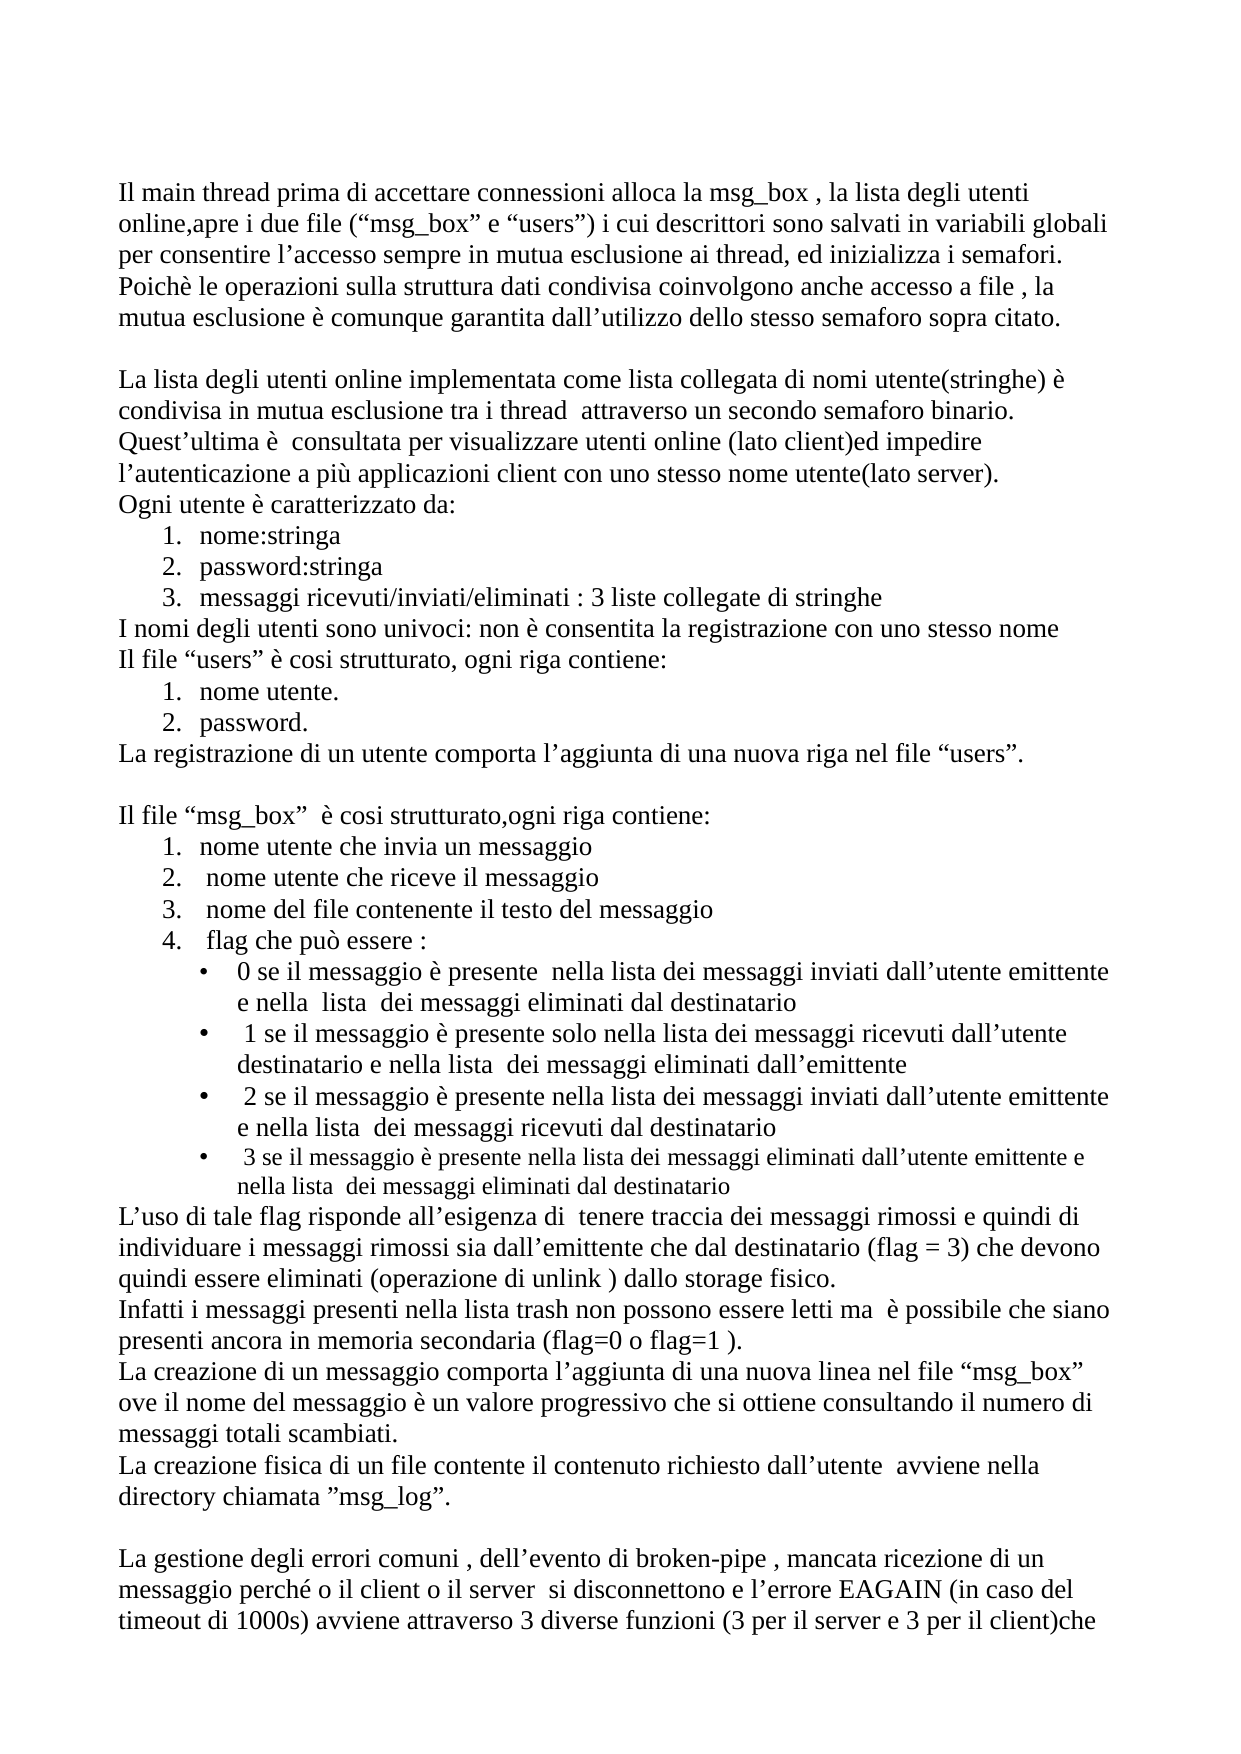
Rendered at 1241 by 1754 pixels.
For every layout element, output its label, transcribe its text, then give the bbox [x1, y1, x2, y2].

list nome utente che riceve il messaggio [162, 862, 1122, 893]
text Il file “users” è cosi strutturato, ogni riga contiene: [118, 643, 1122, 675]
text La lista degli utenti online implementata come lista collegata di nomi utente(stringhe) è condivisa in mutua esclusione tra i thread attraverso un secondo semaforo binario. [118, 363, 1122, 426]
list 0 se il messaggio è presente nella lista dei messaggi inviati dall’utente emittente e nella lista dei messaggi eliminati dal destinatario [199, 955, 1122, 1017]
list 2 se il messaggio è presente nella lista dei messaggi inviati dall’utente emittente e nella lista dei messaggi ricevuti dal destinatario [199, 1080, 1122, 1142]
list 1 se il messaggio è presente solo nella lista dei messaggi ricevuti dall’utente destinatario e nella lista dei messaggi eliminati dall’emittente [199, 1017, 1122, 1080]
text La gestione degli errori comuni , dell’evento di broken-pipe , mancata ricezione di un messaggio perché o il client o il server si disconnettono e l’errore EAGAIN (in caso del timeout di 1000s) avviene attraverso 3 diverse funzioni (3 per il server e 3 per il client)che [118, 1542, 1122, 1636]
list nome utente. [162, 675, 1122, 706]
list nome:stringa [162, 519, 1122, 550]
list messaggi ricevuti/inviati/eliminati : 3 liste collegate di stringhe [162, 581, 1122, 612]
text Quest’ultima è consultata per visualizzare utenti online (lato client)ed impedire l’autenticazione a più applicazioni client con uno stesso nome utente(lato server). [118, 426, 1122, 488]
list 3 se il messaggio è presente nella lista dei messaggi eliminati dall’utente emittente e nella lista dei messaggi eliminati dal destinatario [199, 1142, 1122, 1199]
text Infatti i messaggi presenti nella lista trash non possono essere letti ma è possibile che siano presenti ancora in memoria secondaria (flag=0 o flag=1 ). [118, 1293, 1122, 1355]
text Il main thread prima di accettare connessioni alloca la msg_box , la lista degli utenti online,apre i due file (“msg_box” e “users”) i cui descrittori sono salvati in variabili globali per consentire l’accesso sempre in mutua esclusione ai thread, ed inizializza i semafori. [118, 176, 1122, 270]
list nome del file contenente il testo del messaggio [162, 893, 1122, 924]
text La registrazione di un utente comporta l’aggiunta di una nuova riga nel file “users”. [118, 737, 1122, 768]
list password. [162, 706, 1122, 737]
text Poichè le operazioni sulla struttura dati condivisa coinvolgono anche accesso a file , la mutua esclusione è comunque garantita dall’utilizzo dello stesso semaforo sopra citato. [118, 270, 1122, 332]
list flag che può essere : [162, 924, 1122, 955]
text I nomi degli utenti sono univoci: non è consentita la registrazione con uno stesso nome [118, 612, 1122, 643]
text L’uso di tale flag risponde all’esigenza di tenere traccia dei messaggi rimossi e quindi di individuare i messaggi rimossi sia dall’emittente che dal destinatario (flag = 3) che devono quindi essere eliminati (operazione di unlink ) dallo storage fisico. [118, 1199, 1122, 1293]
text Ogni utente è caratterizzato da: [118, 488, 1122, 519]
list password:stringa [162, 550, 1122, 581]
list nome utente che invia un messaggio [162, 830, 1122, 862]
text Il file “msg_box” è cosi strutturato,ogni riga contiene: [118, 799, 1122, 830]
text La creazione fisica di un file contente il contenuto richiesto dall’utente avviene nella directory chiamata ”msg_log”. [118, 1449, 1122, 1511]
text La creazione di un messaggio comporta l’aggiunta di una nuova linea nel file “msg_box” ove il nome del messaggio è un valore progressivo che si ottiene consultando il numero di messaggi totali scambiati. [118, 1355, 1122, 1449]
